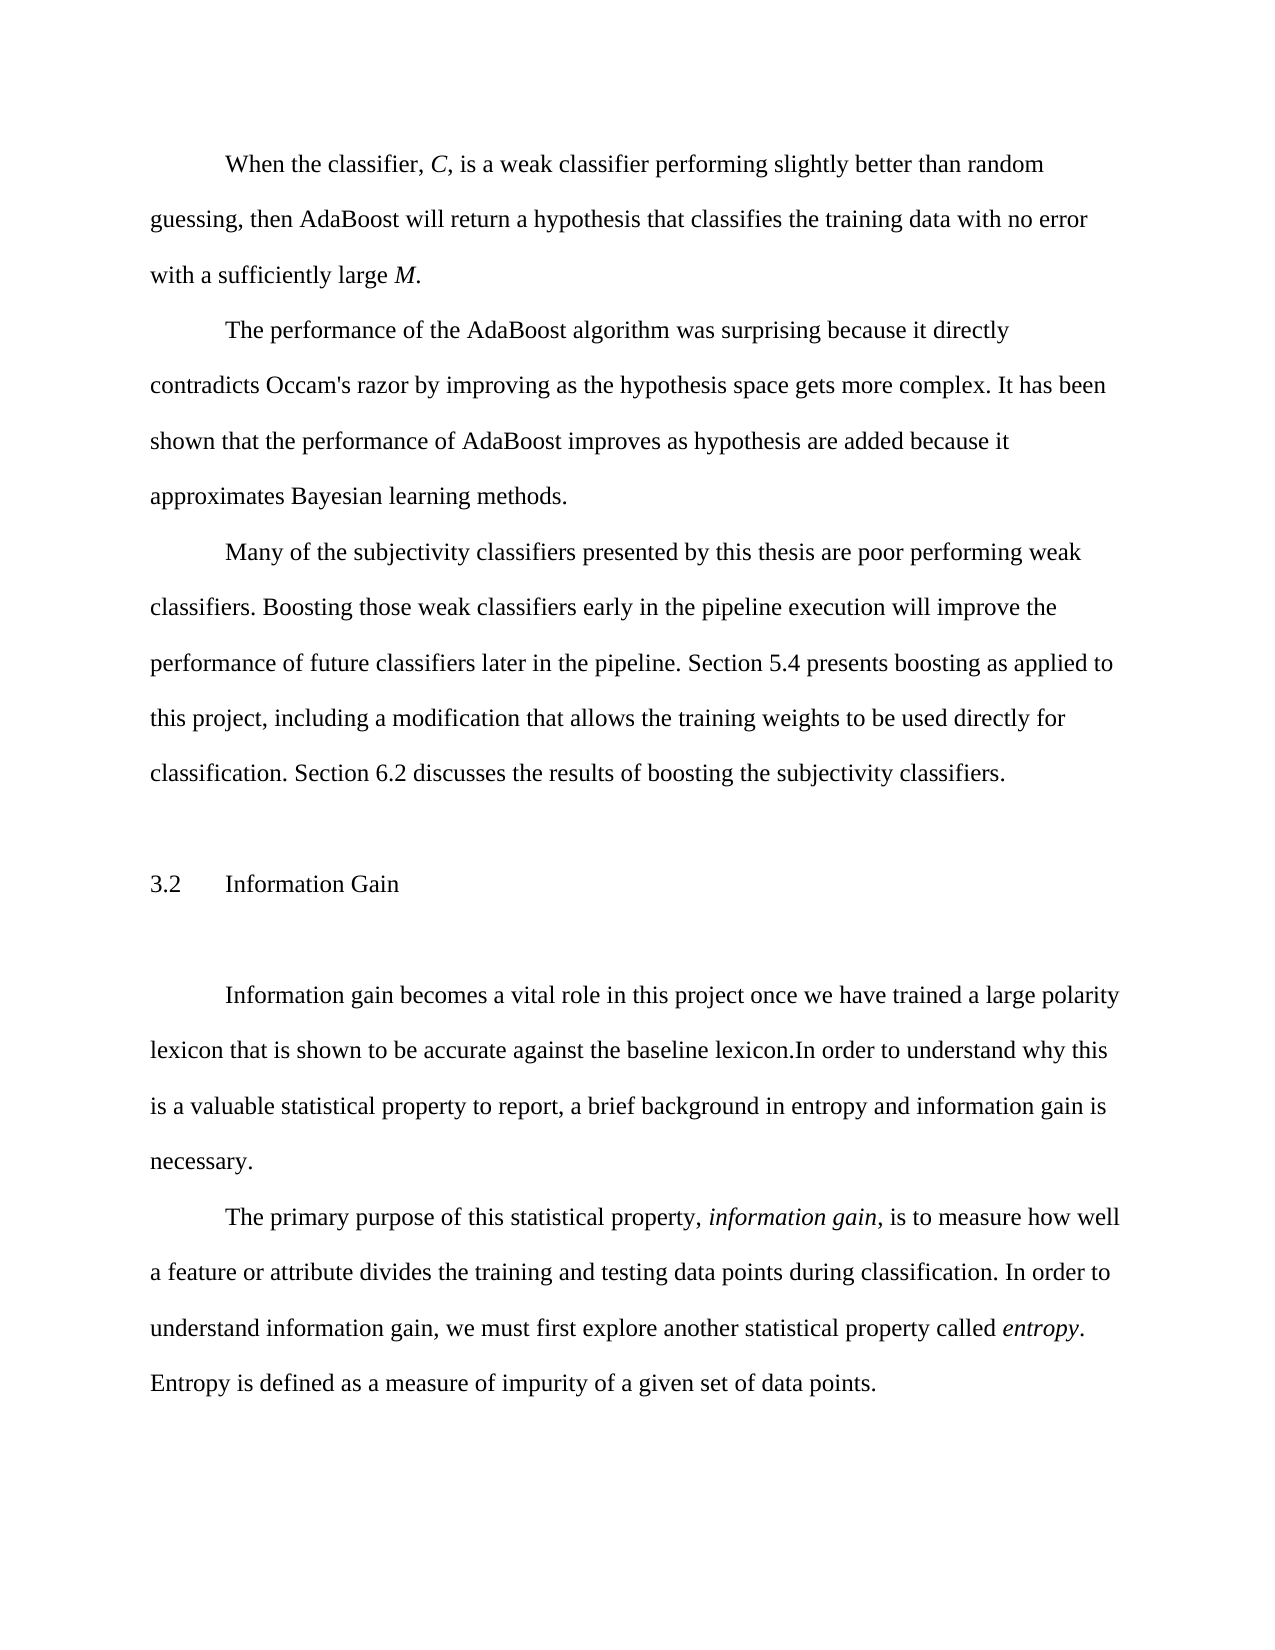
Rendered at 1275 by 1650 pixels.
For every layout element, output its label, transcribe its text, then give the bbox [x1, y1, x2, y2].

text When the classifier, C, is a weak classifier performing slightly better than random guessing, then AdaBoost will return a hypothesis that classifies the training data with no error with a sufficiently large M. [150, 150, 1125, 288]
text Many of the subjectivity classifiers presented by this thesis are poor performing weak classifiers. Boosting those weak classifiers early in the pipeline execution will improve the performance of future classifiers later in the pipeline. Section 5.4 presents boosting as applied to this project, including a modification that allows the training weights to be used directly for classification. Section 6.2 discusses the results of boosting the subjectivity classifiers. [150, 538, 1125, 787]
text The performance of the AdaBoost algorithm was surprising because it directly contradicts Occam's razor by improving as the hypothesis space gets more complex. It has been shown that the performance of AdaBoost improves as hypothesis are added because it approximates Bayesian learning methods. [150, 316, 1125, 510]
text The primary purpose of this statistical property, information gain, is to measure how well a feature or attribute divides the training and testing data points during classification. In order to understand information gain, we must first explore another statistical property called entropy. Entropy is defined as a measure of impurity of a given set of data points. [150, 1203, 1125, 1397]
text 3.2 Information Gain [150, 870, 1125, 898]
text Information gain becomes a vital role in this project once we have trained a large polarity lexicon that is shown to be accurate against the baseline lexicon.In order to understand why this is a valuable statistical property to report, a brief background in entropy and information gain is necessary. [150, 981, 1125, 1175]
